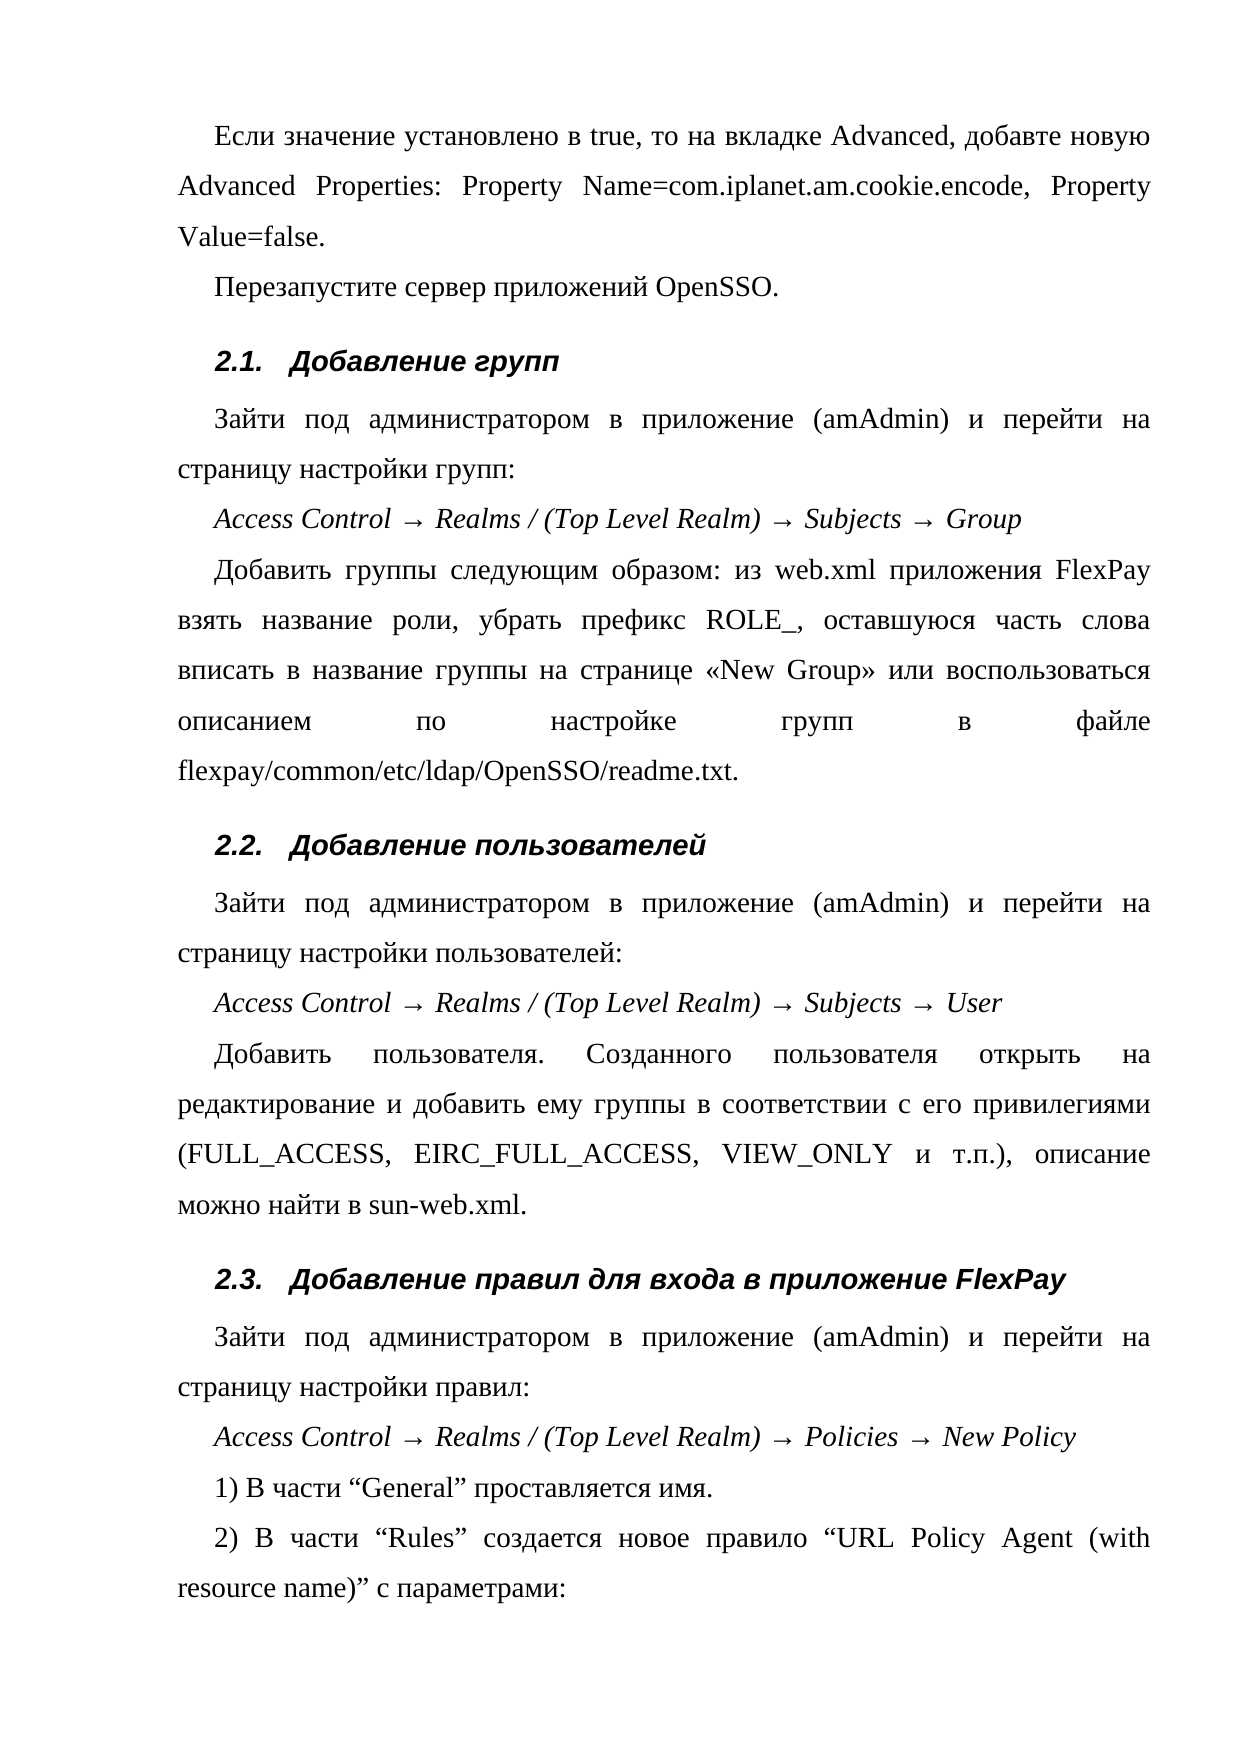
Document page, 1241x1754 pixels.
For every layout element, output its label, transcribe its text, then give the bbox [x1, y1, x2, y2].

text Access Control → Realms / (Top Level Realm) → Policies → New Policy [177, 1419, 1152, 1453]
subtitle Добавление групп [215, 344, 1152, 378]
subtitle Добавление пользователей [215, 828, 1152, 862]
subtitle Добавление правил для входа в приложение FlexPay [215, 1262, 1152, 1296]
text Если значение установлено в true, то на вкладке Advanced, добавте новую Advanced Properties: Property Name=com.iplanet.am.cookie.encode, Property Value=false. [177, 118, 1152, 252]
text Зайти под администратором в приложение (amAdmin) и перейти на страницу настройки групп: [177, 401, 1152, 485]
text Добавить пользователя. Созданного пользователя открыть на редактирование и добавить ему группы в соответствии с его привилегиями (FULL_ACCESS, EIRC_FULL_ACCESS, VIEW_ONLY и т.п.), описание можно найти в sun-web.xml. [177, 1036, 1152, 1220]
text Зайти под администратором в приложение (amAdmin) и перейти на страницу настройки пользователей: [177, 885, 1152, 969]
text 1) В части “General” проставляется имя. [177, 1470, 1152, 1503]
text Зайти под администратором в приложение (amAdmin) и перейти на страницу настройки правил: [177, 1319, 1152, 1403]
text 2) В части “Rules” создается новое правило “URL Policy Agent (with resource name)” с параметрами: [177, 1520, 1152, 1604]
text Access Control → Realms / (Top Level Realm) → Subjects → User [177, 986, 1152, 1019]
text Перезапустите сервер приложений OpenSSO. [177, 269, 1152, 303]
text Access Control → Realms / (Top Level Realm) → Subjects → Group [177, 502, 1152, 535]
text Добавить группы следующим образом: из web.xml приложения FlexPay взять название роли, убрать префикс ROLE_, оставшуюся часть слова вписать в название группы на странице «New Group» или воспользоваться описанием по настройке групп в файле flexpay/common/etc/ldap/OpenSSO/readme.txt. [177, 552, 1152, 787]
